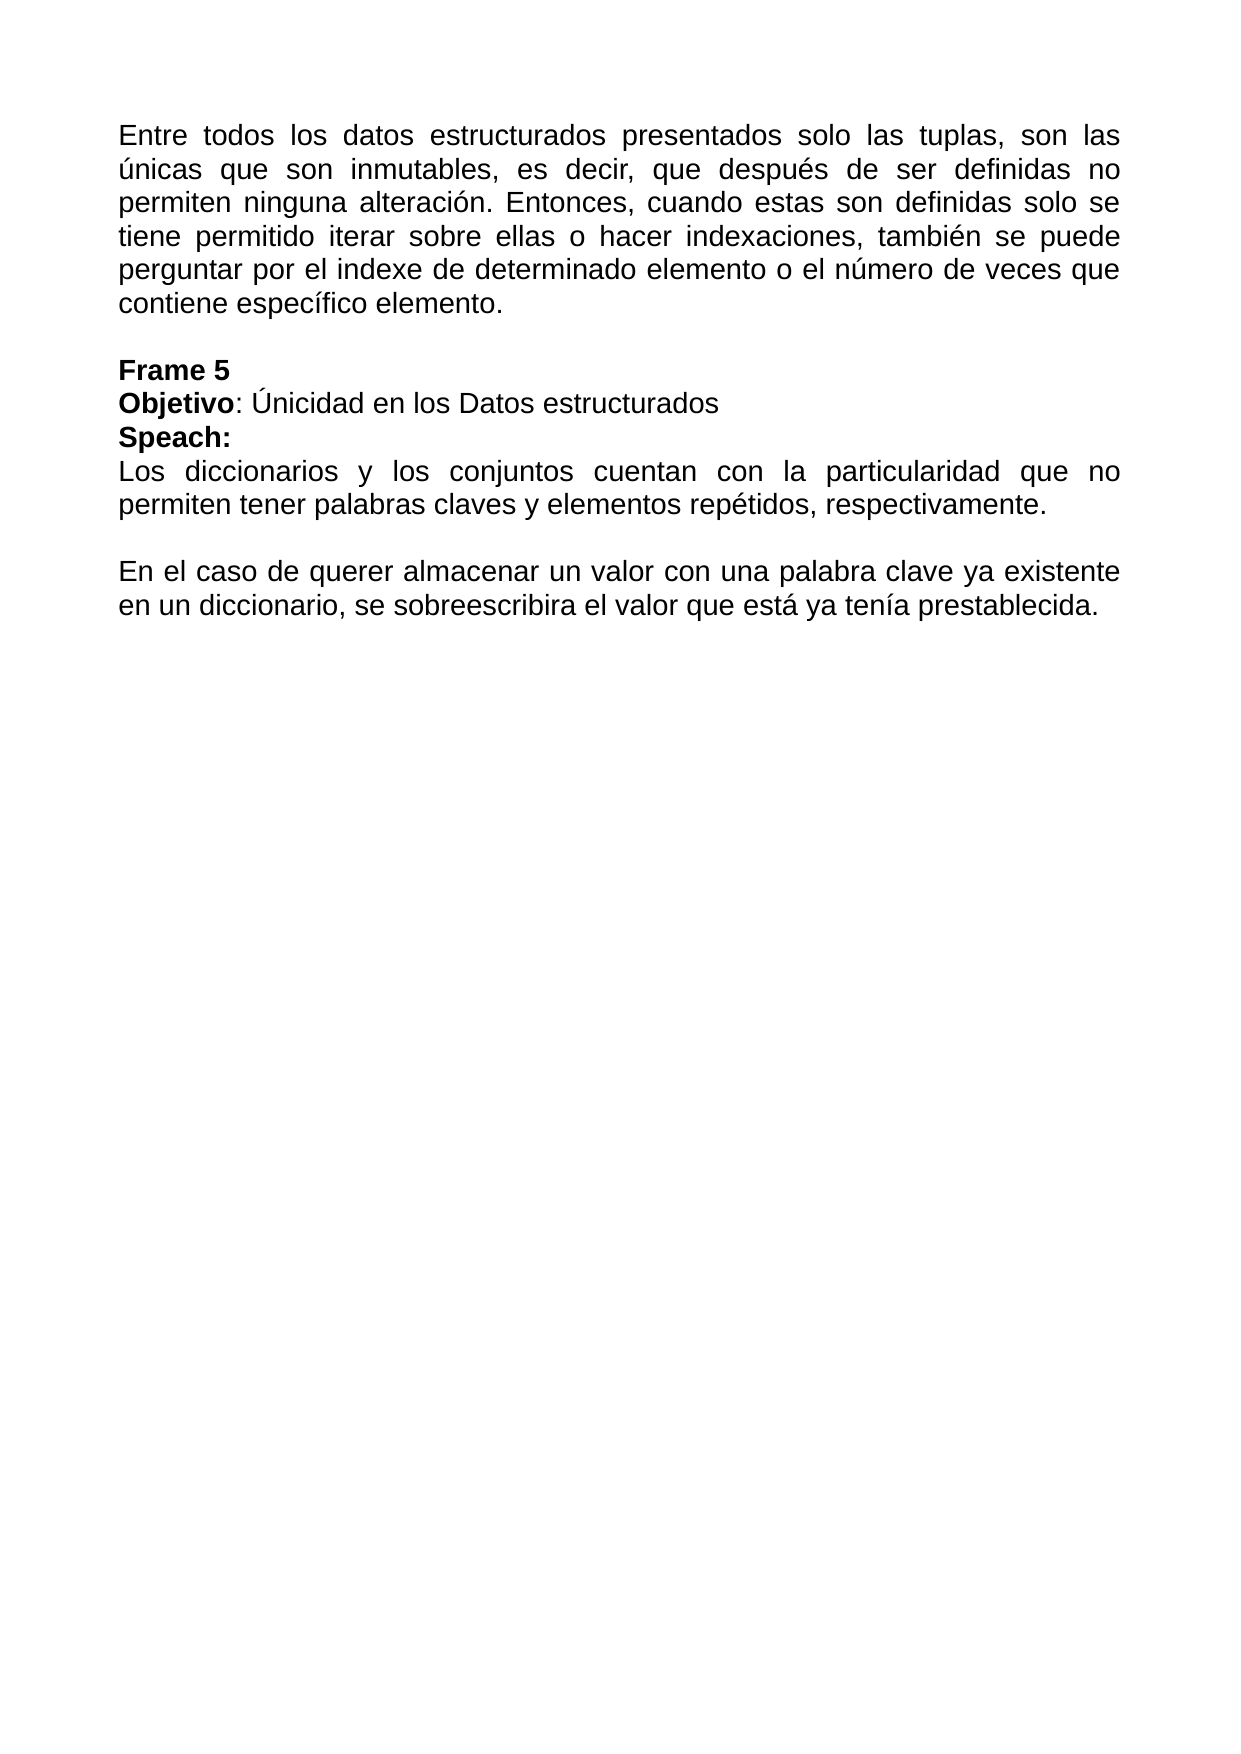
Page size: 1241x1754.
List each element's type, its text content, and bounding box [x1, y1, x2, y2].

text Los diccionarios y los conjuntos cuentan con la particularidad que no permiten tener palabras claves y elementos repétidos, respectivamente. [118, 453, 1122, 521]
text Frame 5 [118, 353, 1122, 386]
text Entre todos los datos estructurados presentados solo las tuplas, son las únicas que son inmutables, es decir, que después de ser definidas no permiten ninguna alteración. Entonces, cuando estas son definidas solo se tiene permitido iterar sobre ellas o hacer indexaciones, también se puede perguntar por el indexe de determinado elemento o el número de veces que contiene específico elemento. [118, 118, 1122, 319]
text En el caso de querer almacenar un valor con una palabra clave ya existente en un diccionario, se sobreescribira el valor que está ya tenía prestablecida. [118, 554, 1122, 621]
text Objetivo: Únicidad en los Datos estructurados [118, 386, 1122, 420]
text Speach: [118, 420, 1122, 453]
